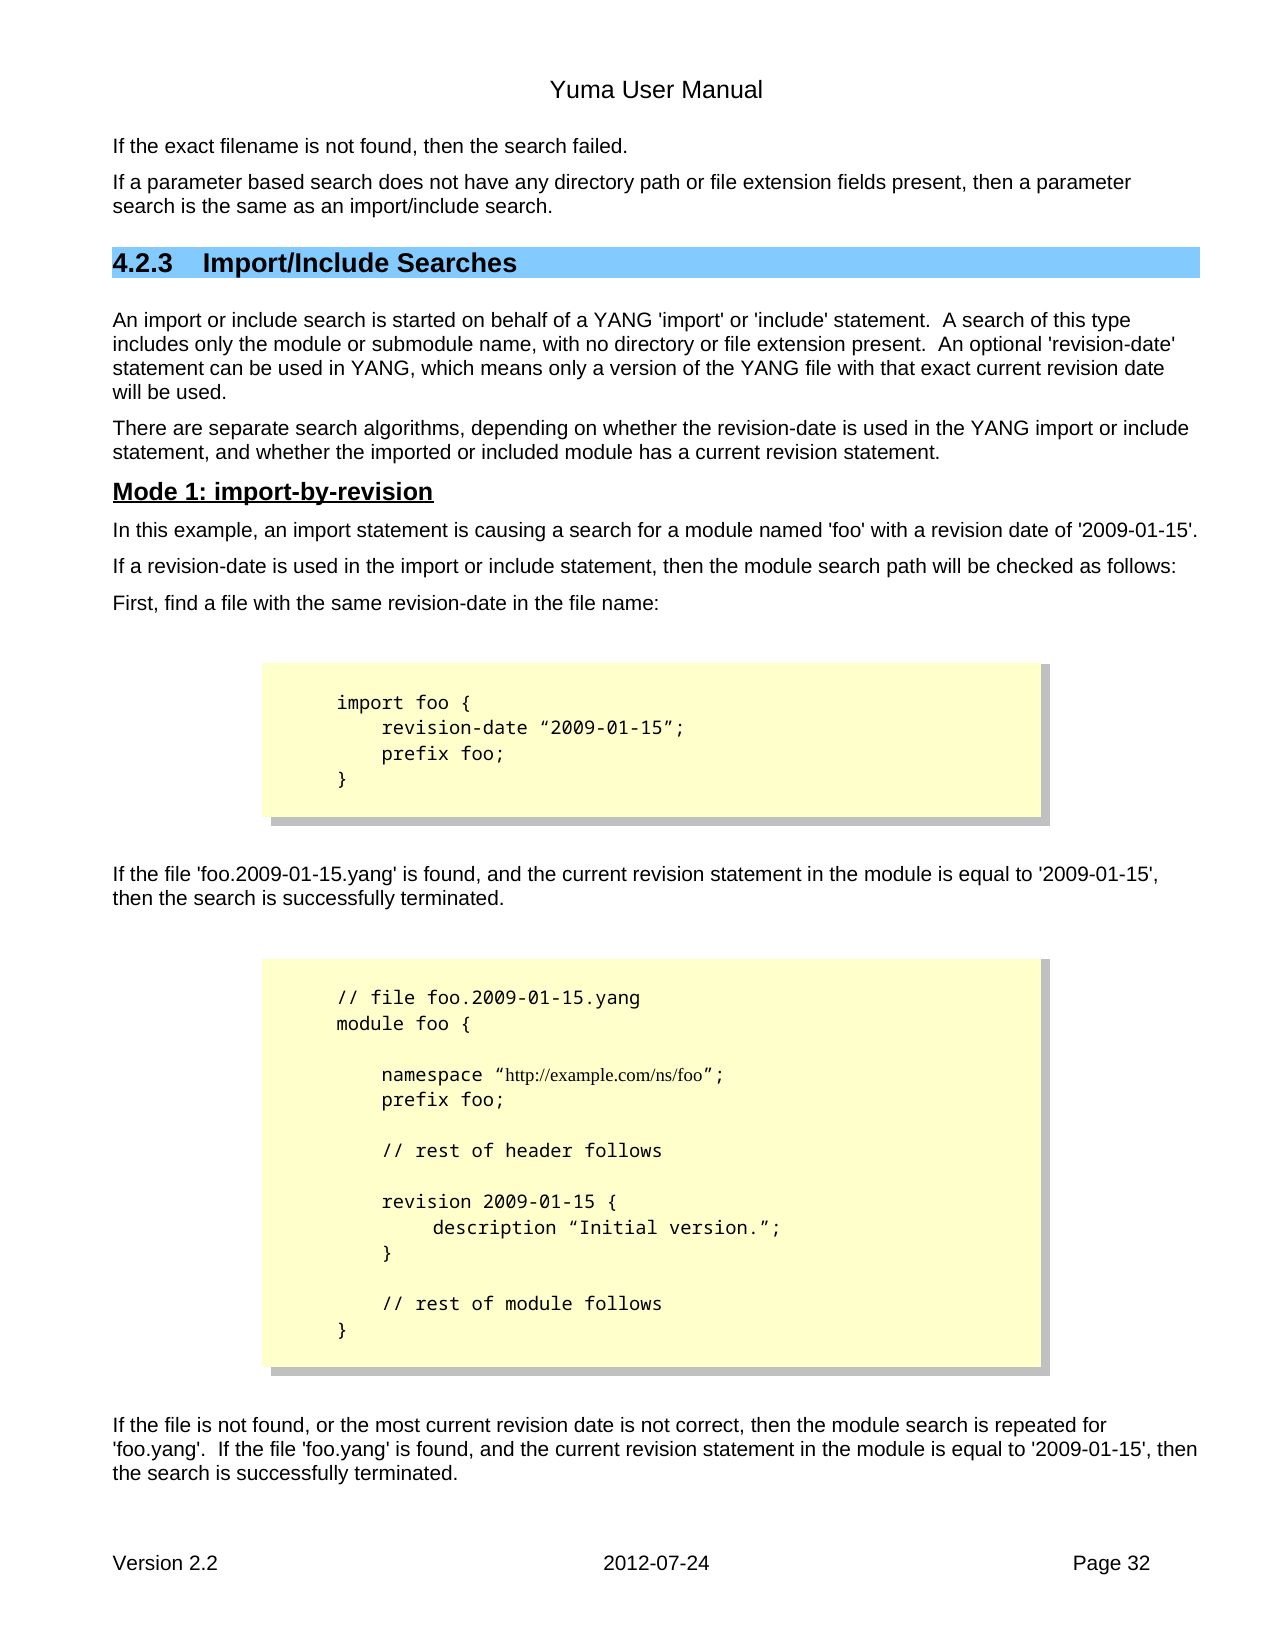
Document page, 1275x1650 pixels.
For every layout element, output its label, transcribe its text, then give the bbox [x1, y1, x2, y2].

text module foo { [262, 1010, 1041, 1036]
text } [262, 1316, 1041, 1342]
text First, find a file with the same revision-date in the file name: [112, 591, 1200, 614]
text // rest of header follows [262, 1138, 1041, 1163]
text There are separate search algorithms, depending on whether the revision-date is used in the YANG import or include statement, and whether the imported or included module has a current revision statement. [112, 416, 1200, 464]
text } [262, 1240, 1041, 1265]
text import foo { revision-date “2009-01-15”; prefix foo; } [262, 689, 1041, 791]
text If the file is not found, or the most current revision date is not correct, then the module search is repeated for 'foo.yang'. If the file 'foo.yang' is found, and the current revision statement in the module is equal to '2009-01-15', then the search is successfully terminated. [112, 1413, 1200, 1484]
text description “Initial version.”; [262, 1214, 1041, 1240]
text If the file 'foo.2009-01-15.yang' is found, and the current revision statement in the module is equal to '2009-01-15', then the search is successfully terminated. [112, 862, 1200, 910]
text revision 2009-01-15 { [262, 1189, 1041, 1214]
text Mode 1: import-by-revision [112, 476, 1200, 505]
text An import or include search is started on behalf of a YANG 'import' or 'include' statement. A search of this type includes only the module or submodule name, with no directory or file extension present. An optional 'revision-date' statement can be used in YANG, which means only a version of the YANG file with that exact current revision date will be used. [112, 308, 1200, 403]
text If a revision-date is used in the import or include statement, then the module search path will be checked as follows: [112, 554, 1200, 578]
text If the exact filename is not found, then the search failed. [112, 134, 1200, 158]
text In this example, an import statement is causing a search for a module named 'foo' with a revision date of '2009-01-15'. [112, 518, 1200, 542]
subtitle Import/Include Searches [112, 247, 1200, 278]
text namespace “http://example.com/ns/foo”; [262, 1061, 1041, 1087]
text // rest of module follows [262, 1291, 1041, 1316]
text prefix foo; [262, 1087, 1041, 1112]
text If a parameter based search does not have any directory path or file extension fields present, then a parameter search is the same as an import/include search. [112, 170, 1200, 218]
text // file foo.2009-01-15.yang [262, 984, 1041, 1010]
